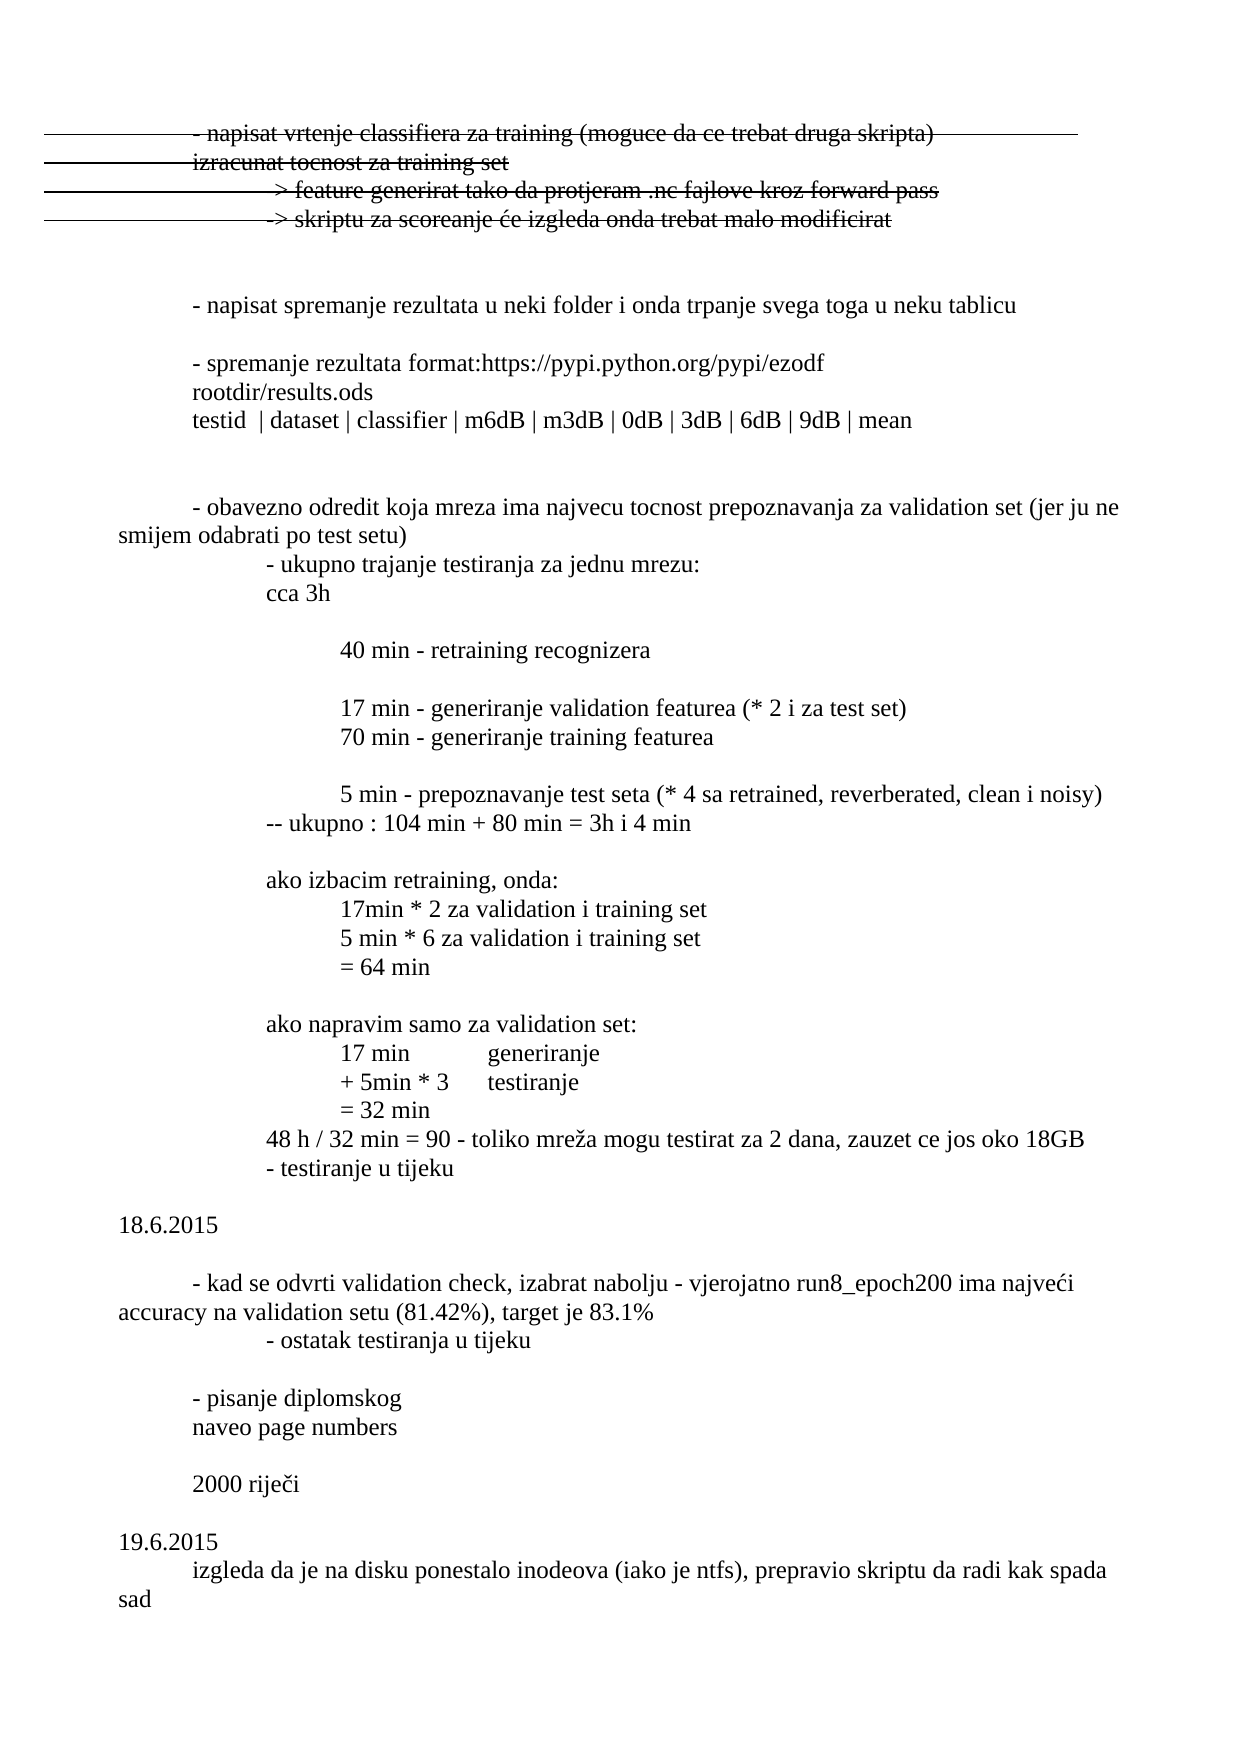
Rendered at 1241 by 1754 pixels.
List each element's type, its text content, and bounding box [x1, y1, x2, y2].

text cca 3h [118, 578, 1122, 607]
text = 64 min [118, 952, 1122, 981]
text izgleda da je na disku ponestalo inodeova (iako je ntfs), prepravio skriptu da radi kak spada sad [118, 1556, 1122, 1613]
text - kad se odvrti validation check, izabrat nabolju - vjerojatno run8_epoch200 ima najveći accuracy na validation setu (81.42%), target je 83.1% [118, 1268, 1122, 1326]
text ako izbacim retraining, onda: [118, 866, 1122, 894]
text - napisat spremanje rezultata u neki folder i onda trpanje svega toga u neku tablicu [118, 291, 1122, 348]
text - obavezno odredit koja mreza ima najvecu tocnost prepoznavanja za validation set (jer ju ne smijem odabrati po test setu) [118, 492, 1122, 549]
text testid | dataset | classifier | m6dB | m3dB | 0dB | 3dB | 6dB | 9dB | mean [118, 406, 1122, 434]
text 19.6.2015 [118, 1527, 1122, 1556]
text - spremanje rezultata format:https://pypi.python.org/pypi/ezodf [118, 348, 1122, 377]
text 17 min - generiranje validation featurea (* 2 i za test set) [118, 693, 1122, 722]
text 18.6.2015 [118, 1211, 1122, 1239]
text 48 h / 32 min = 90 - toliko mreža mogu testirat za 2 dana, zauzet ce jos oko 18GB [118, 1124, 1122, 1153]
text + 5min * 3 testiranje [118, 1067, 1122, 1096]
text -- ukupno : 104 min + 80 min = 3h i 4 min [118, 808, 1122, 837]
text = 32 min [118, 1096, 1122, 1124]
text izracunat tocnost za training set [44, 147, 1122, 176]
text 40 min - retraining recognizera [118, 636, 1122, 664]
text rootdir/results.ods [118, 377, 1122, 406]
text 70 min - generiranje training featurea [118, 722, 1122, 751]
text 17 min generiranje [118, 1038, 1122, 1067]
text - testiranje u tijeku [118, 1153, 1122, 1182]
text 5 min * 6 za validation i training set [118, 923, 1122, 952]
text 17min * 2 za validation i training set [118, 894, 1122, 923]
text naveo page numbers [118, 1412, 1122, 1441]
text 2000 riječi [118, 1469, 1122, 1498]
text - napisat vrtenje classifiera za training (moguce da ce trebat druga skripta) [44, 118, 1122, 147]
text - ostatak testiranja u tijeku [118, 1326, 1122, 1354]
text -> feature generirat tako da protjeram .nc fajlove kroz forward pass [44, 176, 1122, 204]
text 5 min - prepoznavanje test seta (* 4 sa retrained, reverberated, clean i noisy) [118, 779, 1122, 808]
text - ukupno trajanje testiranja za jednu mrezu: [118, 549, 1122, 578]
text -> skriptu za scoreanje će izgleda onda trebat malo modificirat [44, 204, 1122, 233]
text - pisanje diplomskog [118, 1383, 1122, 1412]
text ako napravim samo za validation set: [118, 1009, 1122, 1038]
